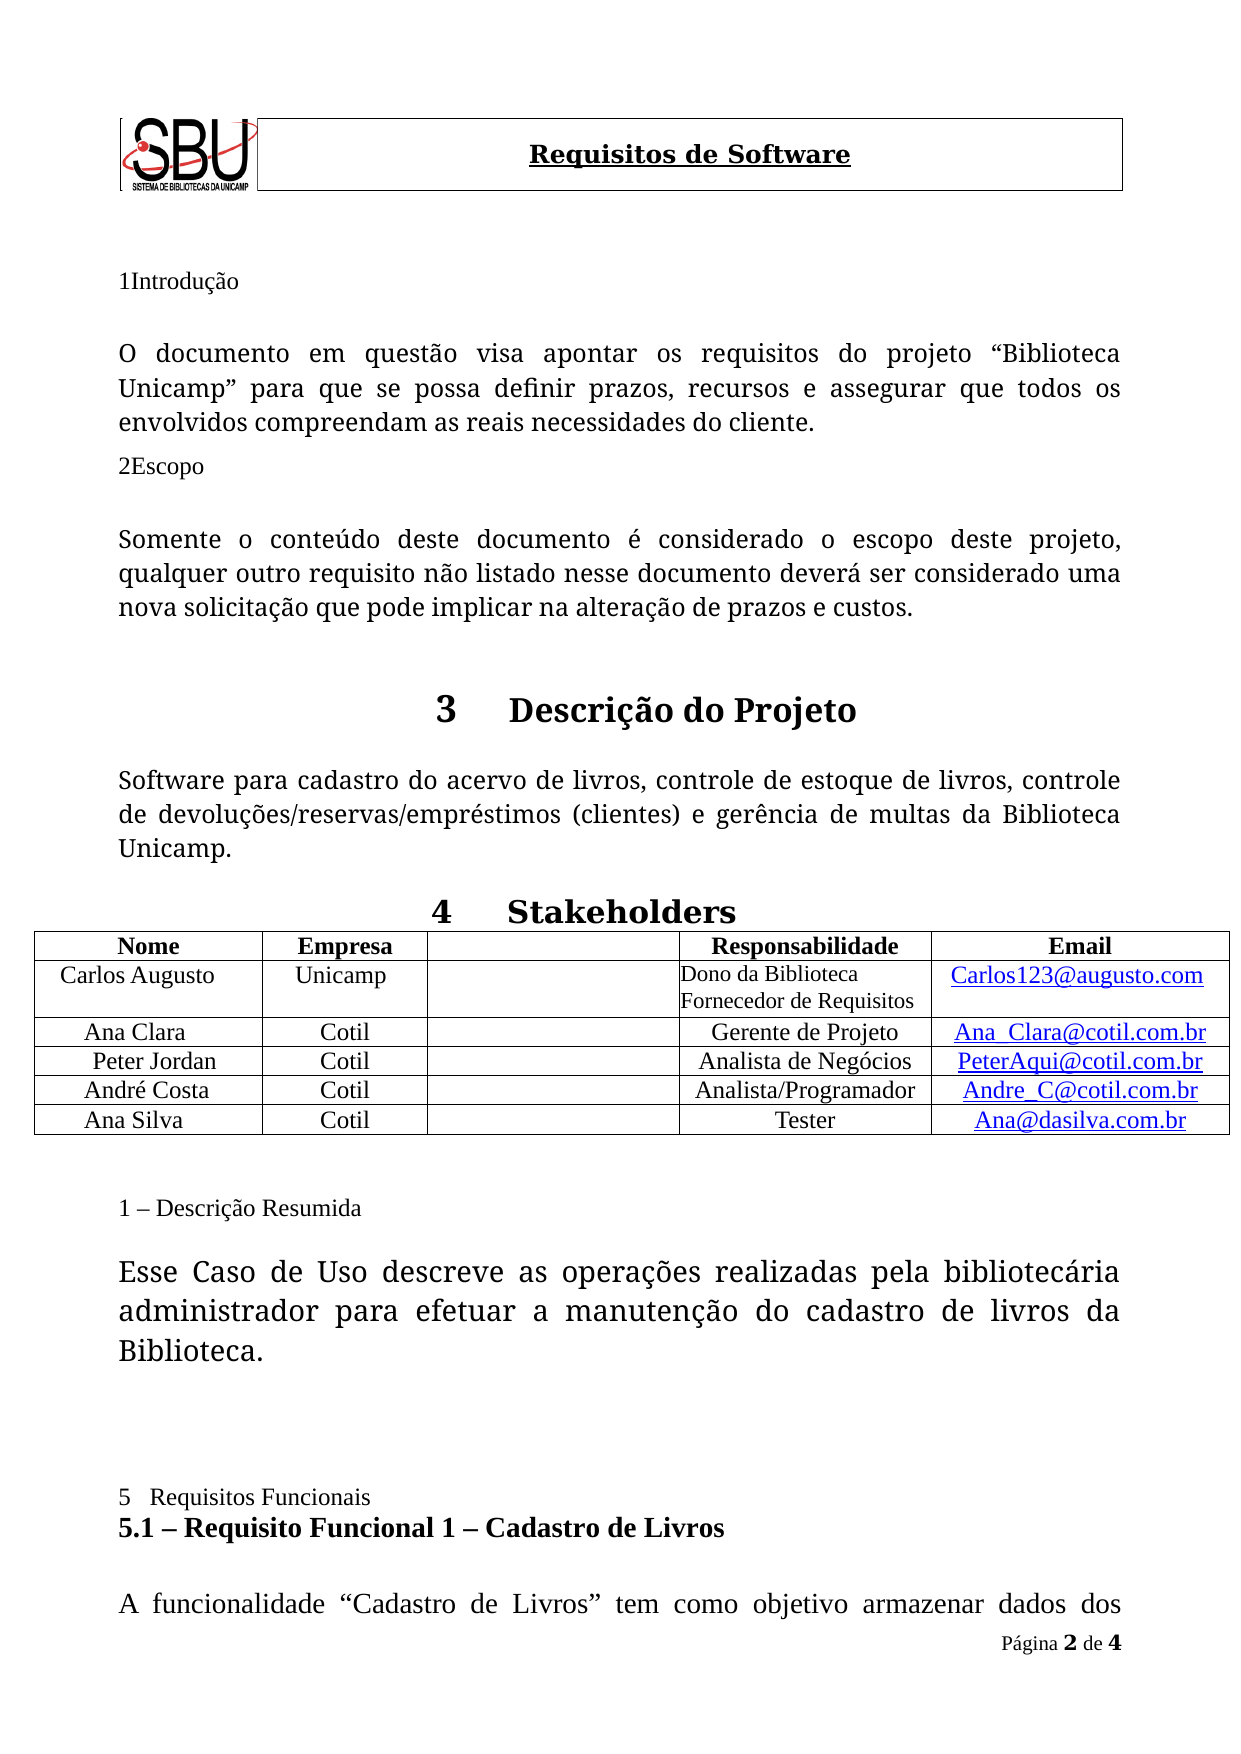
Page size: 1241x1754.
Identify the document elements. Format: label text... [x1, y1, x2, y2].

table_cell André Costa [35, 1076, 262, 1104]
table_cell Ana@dasilva.com.br [932, 1105, 1229, 1134]
table_cell [428, 1018, 679, 1046]
table_cell Dono da Biblioteca Fornecedor de Requisitos [680, 961, 931, 1017]
table_cell [428, 1105, 679, 1134]
table_cell Cotil [263, 1047, 427, 1075]
table_cell Cotil [263, 1076, 427, 1104]
table_header Responsabilidade [680, 932, 931, 960]
text Esse Caso de Uso descreve as operações realizadas pela bibliotecária administrador para efetuar a manutenção do cadastro de livros da Biblioteca. [118, 1251, 1122, 1370]
table_cell Peter Jordan [35, 1047, 262, 1075]
text 1 – Descrição Resumida [118, 1193, 1122, 1222]
text 4 Stakeholders [118, 894, 1122, 931]
table_header Empresa [263, 932, 427, 960]
list Introdução [118, 266, 1122, 294]
text Somente o conteúdo deste documento é considerado o escopo deste projeto, qualquer outro requisito não listado nesse documento deverá ser considerado uma nova solicitação que pode implicar na alteração de prazos e custos. [118, 521, 1122, 623]
subtitle 5.1 – Requisito Funcional 1 – Cadastro de Livros [118, 1511, 1122, 1544]
text A funcionalidade “Cadastro de Livros” tem como objetivo armazenar dados dos [118, 1586, 1122, 1619]
table_header [428, 932, 679, 960]
table_cell Ana Silva [35, 1105, 262, 1134]
table_cell Carlos123@augusto.com [932, 961, 1229, 1017]
table_cell [428, 1076, 679, 1104]
table_cell Analista/Programador [680, 1076, 931, 1104]
table_cell Cotil [263, 1105, 427, 1134]
table_cell [428, 1047, 679, 1075]
table_cell Analista de Negócios [680, 1047, 931, 1075]
text Software para cadastro do acervo de livros, controle de estoque de livros, controle de devoluções/reservas/empréstimos (clientes) e gerência de multas da Biblioteca Unicamp. [118, 763, 1122, 865]
table_cell Gerente de Projeto [680, 1018, 931, 1046]
table_cell [428, 961, 679, 1017]
table_cell Carlos Augusto [35, 961, 262, 1017]
table_cell Ana_Clara@cotil.com.br [932, 1018, 1229, 1046]
text O documento em questão visa apontar os requisitos do projeto “Biblioteca Unicamp” para que se possa definir prazos, recursos e assegurar que todos os envolvidos compreendam as reais necessidades do cliente. [118, 336, 1122, 438]
table_header Email [932, 932, 1229, 960]
table_cell Ana Clara [35, 1018, 262, 1046]
table_cell Cotil [263, 1018, 427, 1046]
table_cell PeterAqui@cotil.com.br [932, 1047, 1229, 1075]
table_cell Unicamp [263, 961, 427, 1017]
table_cell Tester [680, 1105, 931, 1134]
table_header Nome [35, 932, 262, 960]
list Escopo [118, 451, 1122, 479]
text 3 Descrição do Projeto [118, 682, 1122, 733]
table_cell Andre_C@cotil.com.br [932, 1076, 1229, 1104]
subtitle 5 Requisitos Funcionais [118, 1482, 1122, 1511]
